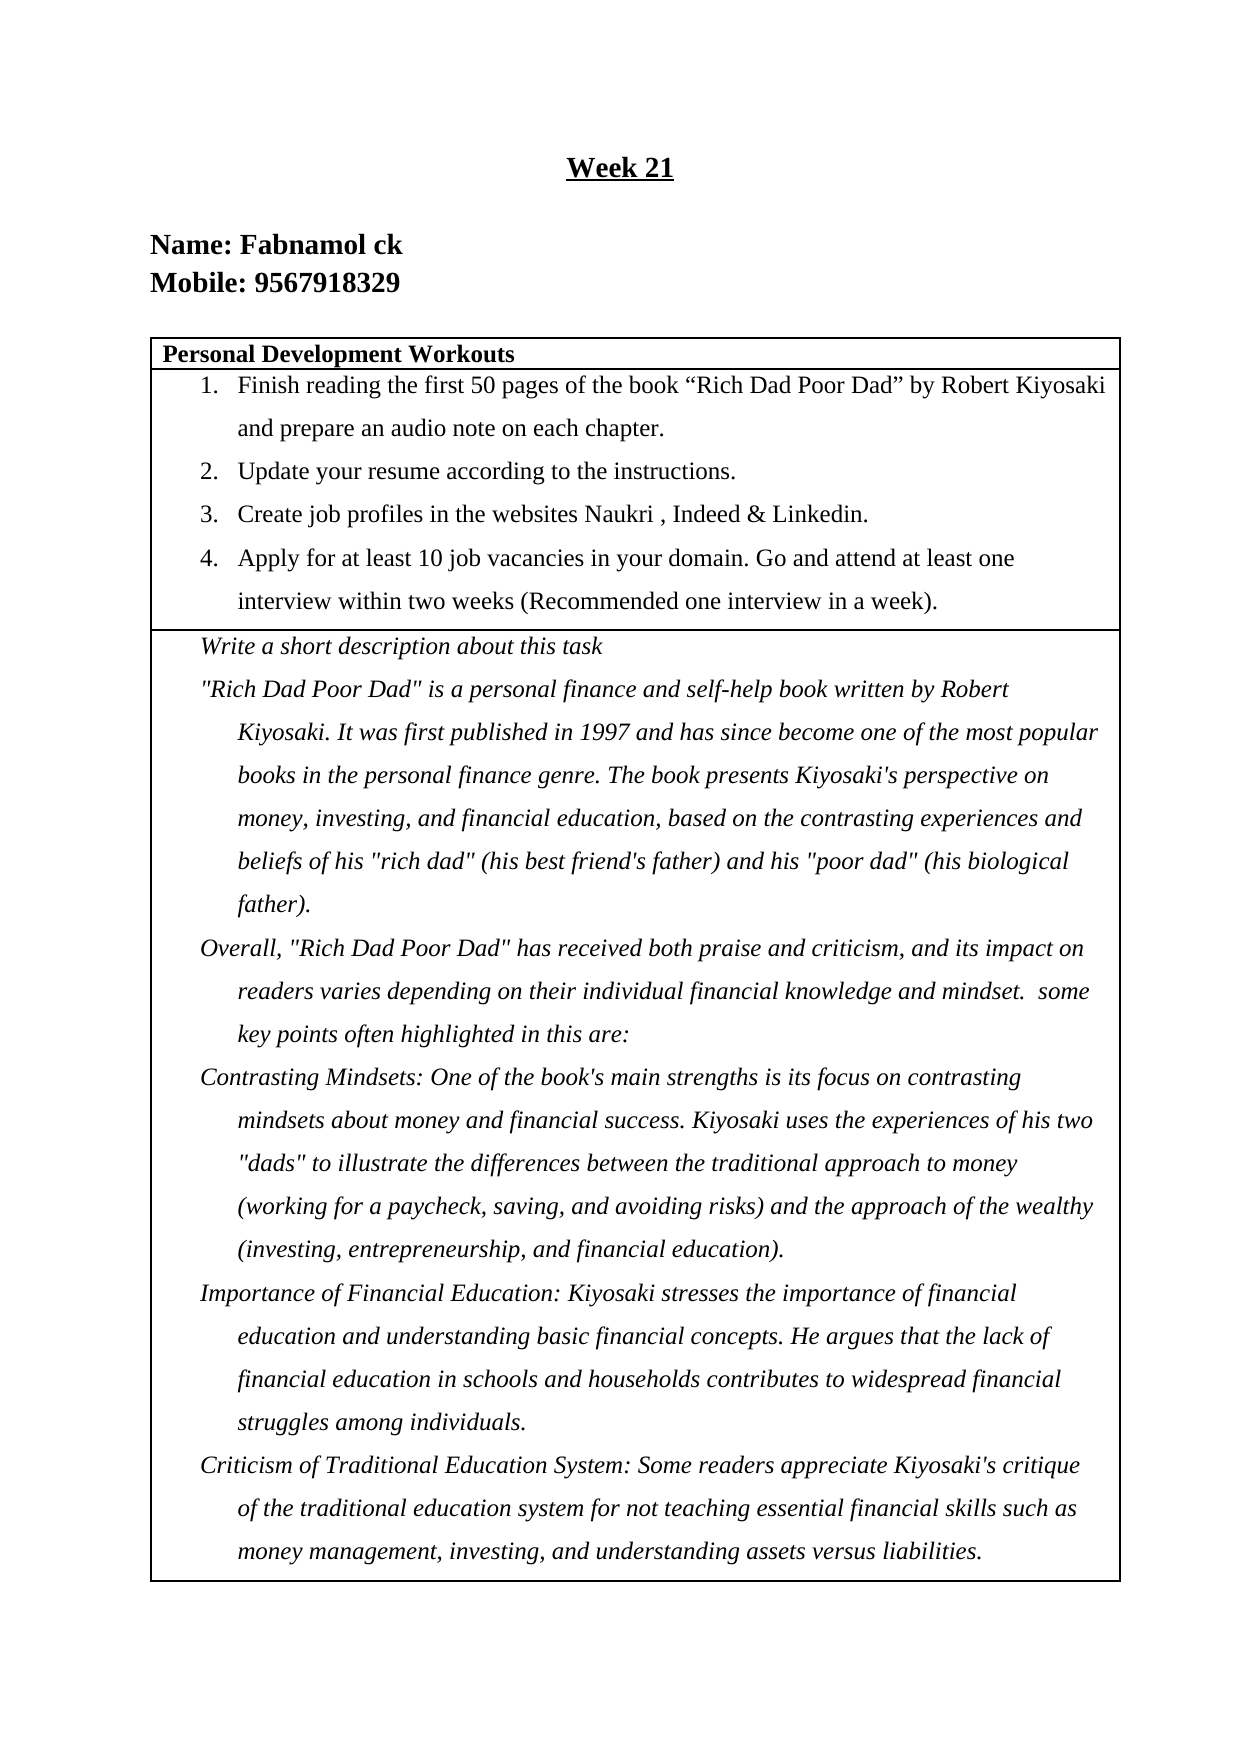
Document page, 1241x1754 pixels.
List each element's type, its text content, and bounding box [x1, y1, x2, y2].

table_cell Finish reading the first 50 pages of the book “Rich Dad Poor Dad” by Robert Kiyosaki and prepare an audio note on each chapter. Update your resume according to the instructions. Create job profiles in the websites Naukri , Indeed & Linkedin. Apply for at least 10 job vacancies in your domain. Go and attend at least one interview within two weeks (Recommended one interview in a week). [152, 370, 1119, 629]
text Name: Fabnamol ck [150, 227, 1090, 261]
text Week 21 [150, 150, 1090, 183]
table_header Personal Development Workouts [152, 339, 1119, 368]
table_cell Write a short description about this task "Rich Dad Poor Dad" is a personal finance and self-help book written by Robert Kiyosaki. It was first published in 1997 and has since become one of the most popular books in the personal finance genre. The book presents Kiyosaki's perspective on money, investing, and financial education, based on the contrasting experiences and beliefs of his "rich dad" (his best friend's father) and his "poor dad" (his biological father). Overall, "Rich Dad Poor Dad" has received both praise and criticism, and its impact on readers varies depending on their individual financial knowledge and mindset. some key points often highlighted in this are: Contrasting Mindsets: One of the book's main strengths is its focus on contrasting mindsets about money and financial success. Kiyosaki uses the experiences of his two "dads" to illustrate the differences between the traditional approach to money (working for a paycheck, saving, and avoiding risks) and the approach of the wealthy (investing, entrepreneurship, and financial education). Importance of Financial Education: Kiyosaki stresses the importance of financial education and understanding basic financial concepts. He argues that the lack of financial education in schools and households contributes to widespread financial struggles among individuals. Criticism of Traditional Education System: Some readers appreciate Kiyosaki's critique of the traditional education system for not teaching essential financial skills such as money management, investing, and understanding assets versus liabilities. [152, 631, 1119, 1579]
text Mobile: 9567918329 [150, 266, 1090, 299]
